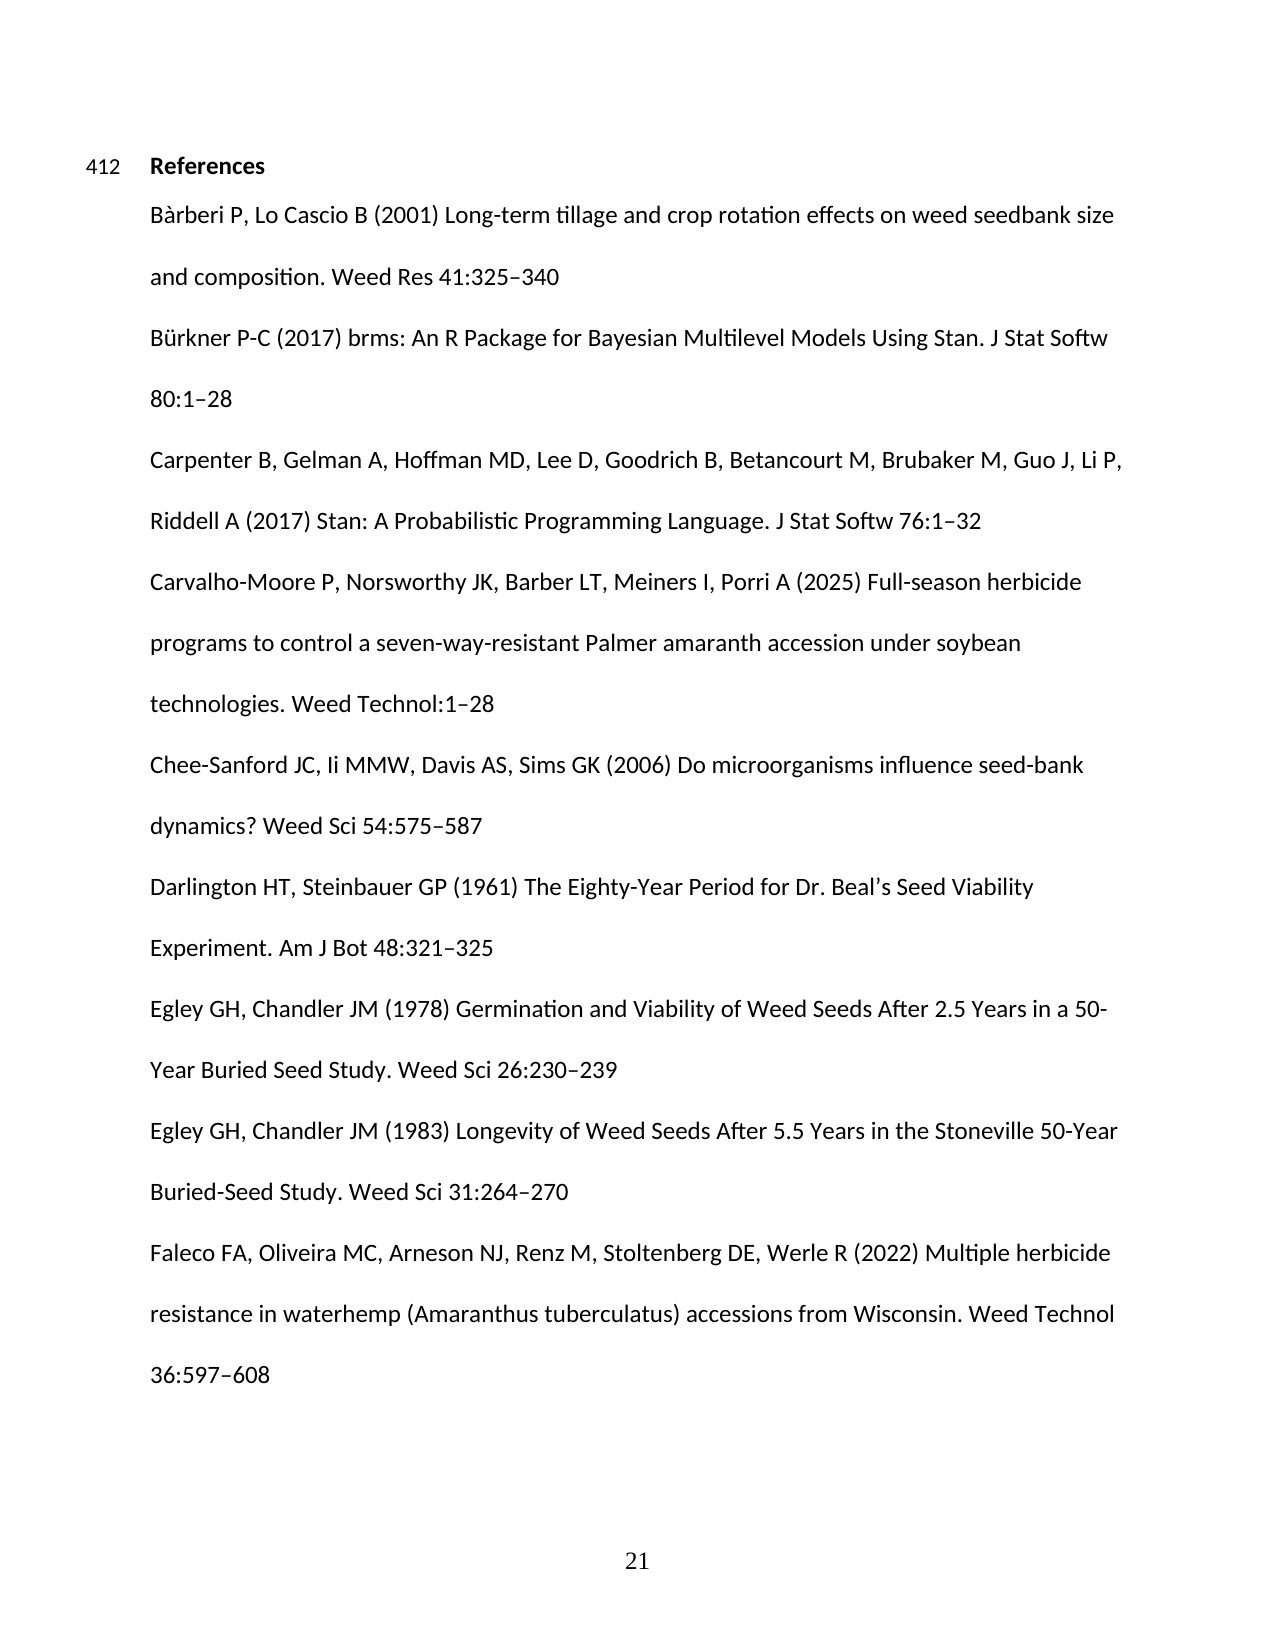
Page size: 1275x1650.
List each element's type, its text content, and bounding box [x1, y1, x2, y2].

text Egley GH, Chandler JM (1983) Longevity of Weed Seeds After 5.5 Years in the Stoneville 50-Year Buried-Seed Study. Weed Sci 31:264–270 [150, 1115, 1125, 1207]
text Darlington HT, Steinbauer GP (1961) The Eighty-Year Period for Dr. Beal’s Seed Viability Experiment. Am J Bot 48:321–325 [150, 871, 1125, 963]
text Egley GH, Chandler JM (1978) Germination and Viability of Weed Seeds After 2.5 Years in a 50-Year Buried Seed Study. Weed Sci 26:230–239 [150, 993, 1125, 1085]
text Carpenter B, Gelman A, Hoffman MD, Lee D, Goodrich B, Betancourt M, Brubaker M, Guo J, Li P, Riddell A (2017) Stan: A Probabilistic Programming Language. J Stat Softw 76:1–32 [150, 444, 1125, 535]
text References [150, 150, 1125, 181]
text Bàrberi P, Lo Cascio B (2001) Long-term tillage and crop rotation effects on weed seedbank size and composition. Weed Res 41:325–340 [150, 199, 1125, 291]
text Faleco FA, Oliveira MC, Arneson NJ, Renz M, Stoltenberg DE, Werle R (2022) Multiple herbicide resistance in waterhemp (Amaranthus tuberculatus) accessions from Wisconsin. Weed Technol 36:597–608 [150, 1237, 1125, 1390]
text Carvalho-Moore P, Norsworthy JK, Barber LT, Meiners I, Porri A (2025) Full-season herbicide programs to control a seven-way-resistant Palmer amaranth accession under soybean technologies. Weed Technol:1–28 [150, 566, 1125, 718]
text Chee-Sanford JC, Ii MMW, Davis AS, Sims GK (2006) Do microorganisms influence seed-bank dynamics? Weed Sci 54:575–587 [150, 749, 1125, 841]
text Bürkner P-C (2017) brms: An R Package for Bayesian Multilevel Models Using Stan. J Stat Softw 80:1–28 [150, 322, 1125, 413]
